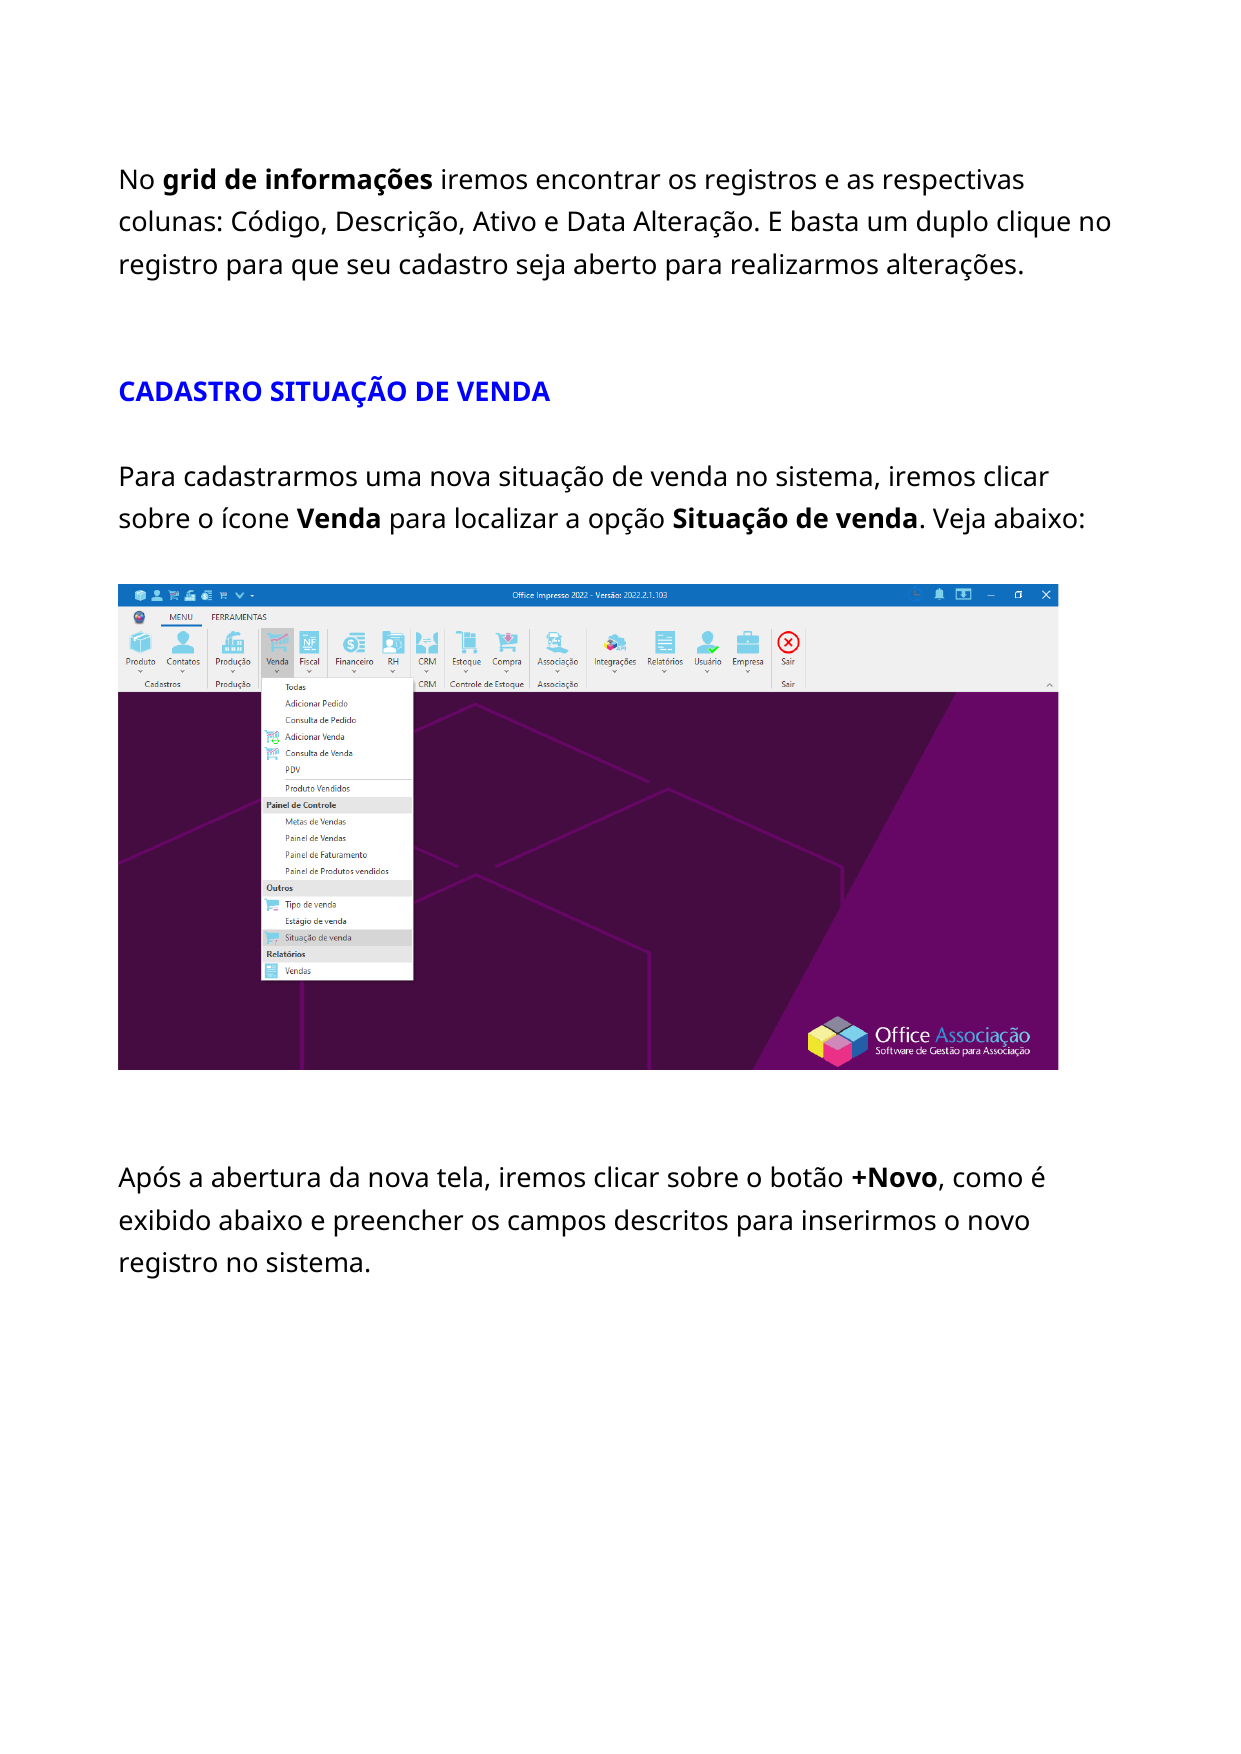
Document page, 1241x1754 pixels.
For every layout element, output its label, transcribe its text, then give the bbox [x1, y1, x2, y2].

picture [118, 584, 1059, 1070]
text Após a abertura da nova tela, iremos clicar sobre o botão +Novo, como é exibido abaixo e preencher os campos descritos para inserirmos o novo registro no sistema. [118, 1159, 1122, 1281]
text No grid de informações iremos encontrar os registros e as respectivas colunas: Código, Descrição, Ativo e Data Alteração. E basta um duplo clique no registro para que seu cadastro seja aberto para realizarmos alterações. [118, 161, 1122, 282]
text CADASTRO SITUAÇÃO DE VENDA [118, 372, 1122, 409]
text Para cadastrarmos uma nova situação de venda no sistema, iremos clicar sobre o ícone Venda para localizar a opção Situação de venda. Veja abaixo: [118, 457, 1122, 537]
